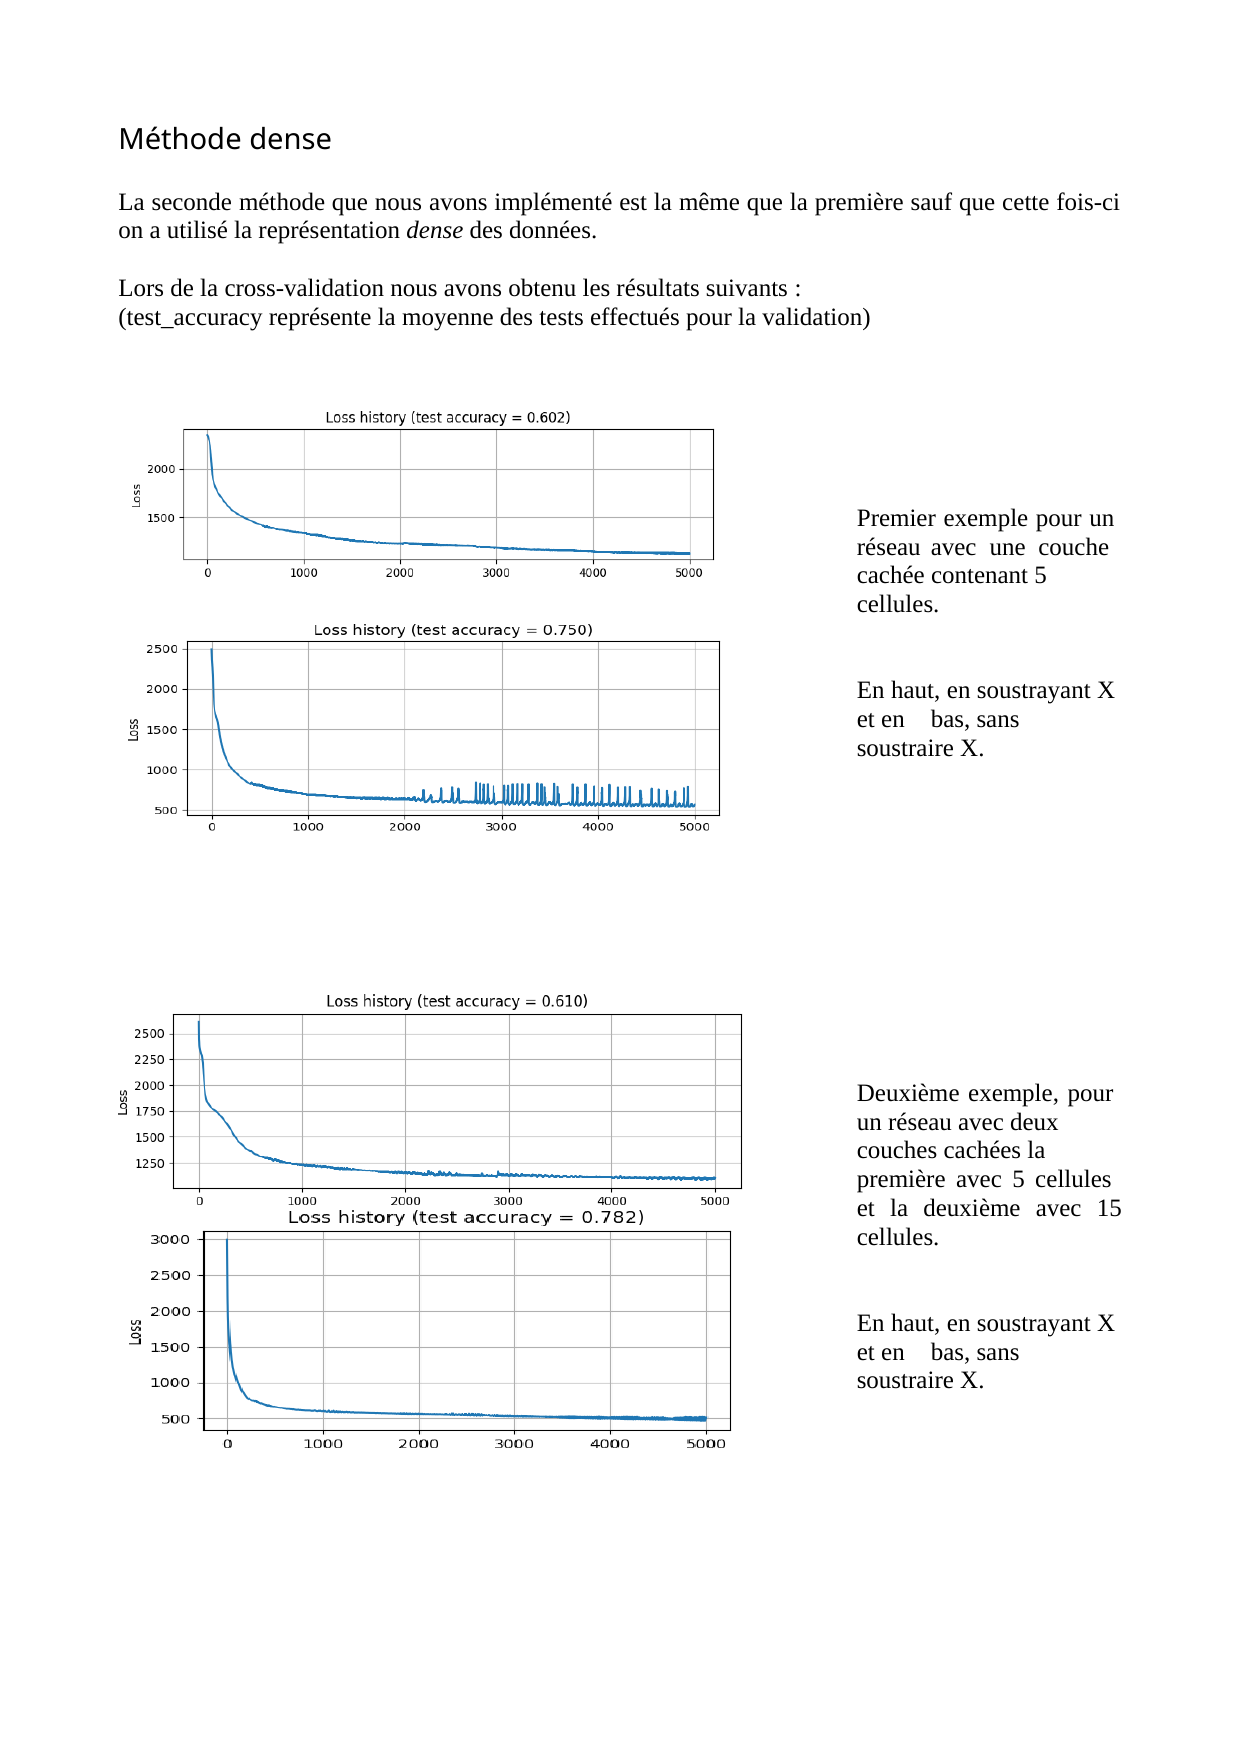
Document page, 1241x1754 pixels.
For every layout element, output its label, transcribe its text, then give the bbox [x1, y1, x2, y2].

text Lors de la cross-validation nous avons obtenu les résultats suivants : [118, 273, 1122, 302]
picture [118, 387, 734, 591]
text Méthode dense [118, 118, 1122, 158]
text Premier exemple pour un réseau avec une couche cachée contenant 5 cellules. [118, 503, 1122, 618]
text Deuxième exemple, pour un réseau avec deux couches cachées la première avec 5 cellules et la deuxième avec 15 cellules. [759, 1078, 1122, 1250]
text La seconde méthode que nous avons implémenté est la même que la première sauf que cette fois-ci on a utilisé la représentation dense des données. [118, 187, 1122, 244]
picture [109, 973, 759, 1455]
text En haut, en soustrayant X et en bas, sans soustraire X. [759, 1308, 1122, 1394]
picture [126, 619, 734, 831]
text (test_accuracy représente la moyenne des tests effectués pour la validation) [118, 302, 1122, 330]
text En haut, en soustrayant X et en bas, sans soustraire X. [734, 647, 1122, 762]
